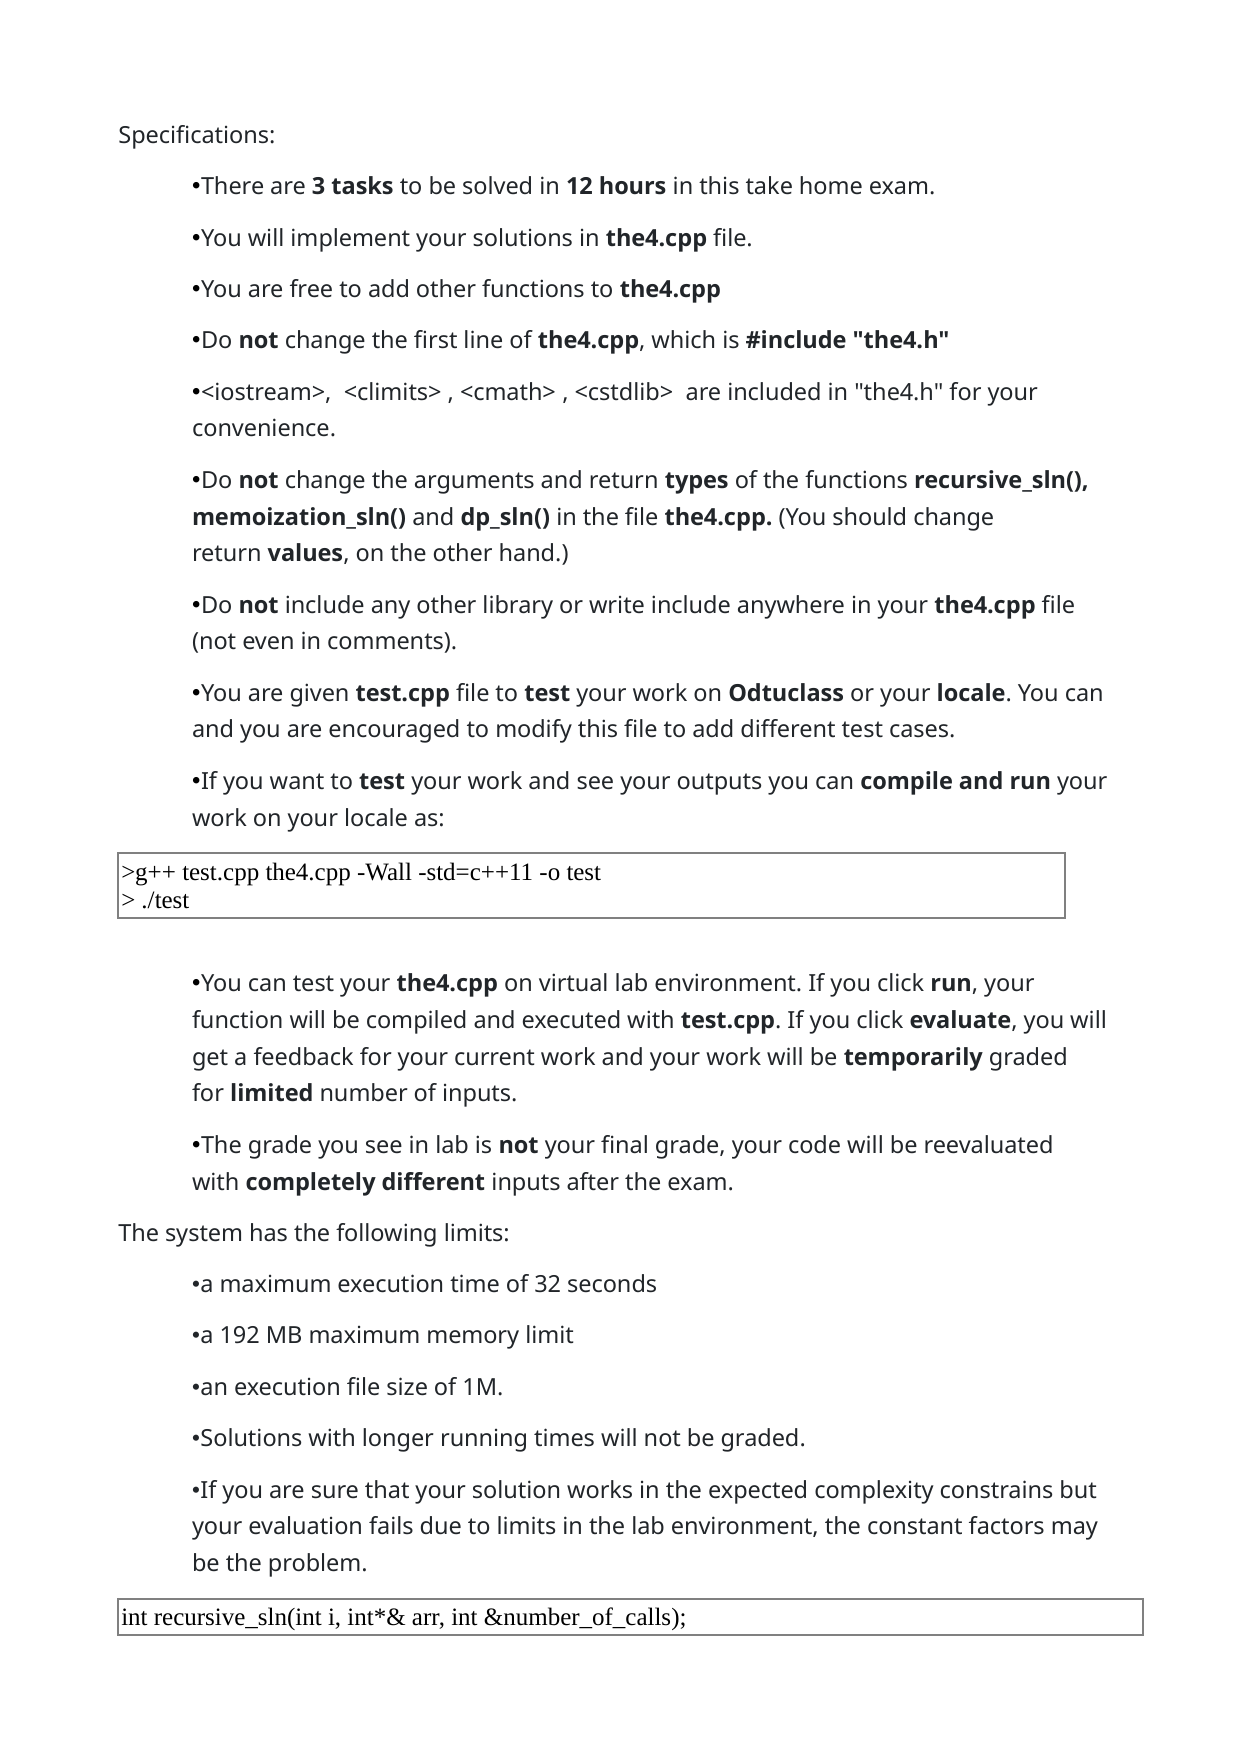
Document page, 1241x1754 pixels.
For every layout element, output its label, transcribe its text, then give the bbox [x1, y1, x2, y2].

list a maximum execution time of 32 seconds [118, 1267, 1122, 1299]
list If you want to test your work and see your outputs you can compile and run your work on your locale as: [118, 764, 1122, 833]
list There are 3 tasks to be solved in 12 hours in this take home exam. [118, 169, 1122, 201]
list Do not include any other library or write include anywhere in your the4.cpp file (not even in comments). [118, 588, 1122, 657]
list You can test your the4.cpp on virtual lab environment. If you click run, your function will be compiled and executed with test.cpp. If you click evaluate, you will get a feedback for your current work and your work will be temporarily graded for limited number of inputs. [118, 966, 1122, 1109]
text The system has the following limits: [118, 1216, 1122, 1248]
list If you are sure that your solution works in the expected complexity constrains but your evaluation fails due to limits in the lab environment, the constant factors may be the problem. [118, 1473, 1122, 1578]
list Solutions with longer running times will not be graded. [118, 1422, 1122, 1453]
table_header int recursive_sln(int i, int*& arr, int &number_of_calls); [119, 1600, 1142, 1634]
list You are given test.cpp file to test your work on Odtuclass or your locale. You can and you are encouraged to modify this file to add different test cases. [118, 676, 1122, 745]
list Do not change the first line of the4.cpp, which is #include "the4.h" [118, 323, 1122, 356]
list You are free to add other functions to the4.cpp [118, 272, 1122, 304]
list You will implement your solutions in the4.cpp file. [118, 221, 1122, 253]
list a 192 MB maximum memory limit [118, 1319, 1122, 1351]
list an execution file size of 1M. [118, 1370, 1122, 1402]
list Do not change the arguments and return types of the functions recursive_sln(), memoization_sln() and dp_sln() in the file the4.cpp. (You should change return values, on the other hand.) [118, 463, 1122, 568]
table_header >g++ test.cpp the4.cpp -Wall -std=c++11 -o test > ./test [119, 854, 1064, 917]
list <iostream>, <climits> , <cmath> , <cstdlib> are included in "the4.h" for your convenience. [118, 375, 1122, 444]
text Specifications: [118, 118, 1122, 150]
list The grade you see in lab is not your final grade, your code will be reevaluated with completely different inputs after the exam. [118, 1128, 1122, 1197]
